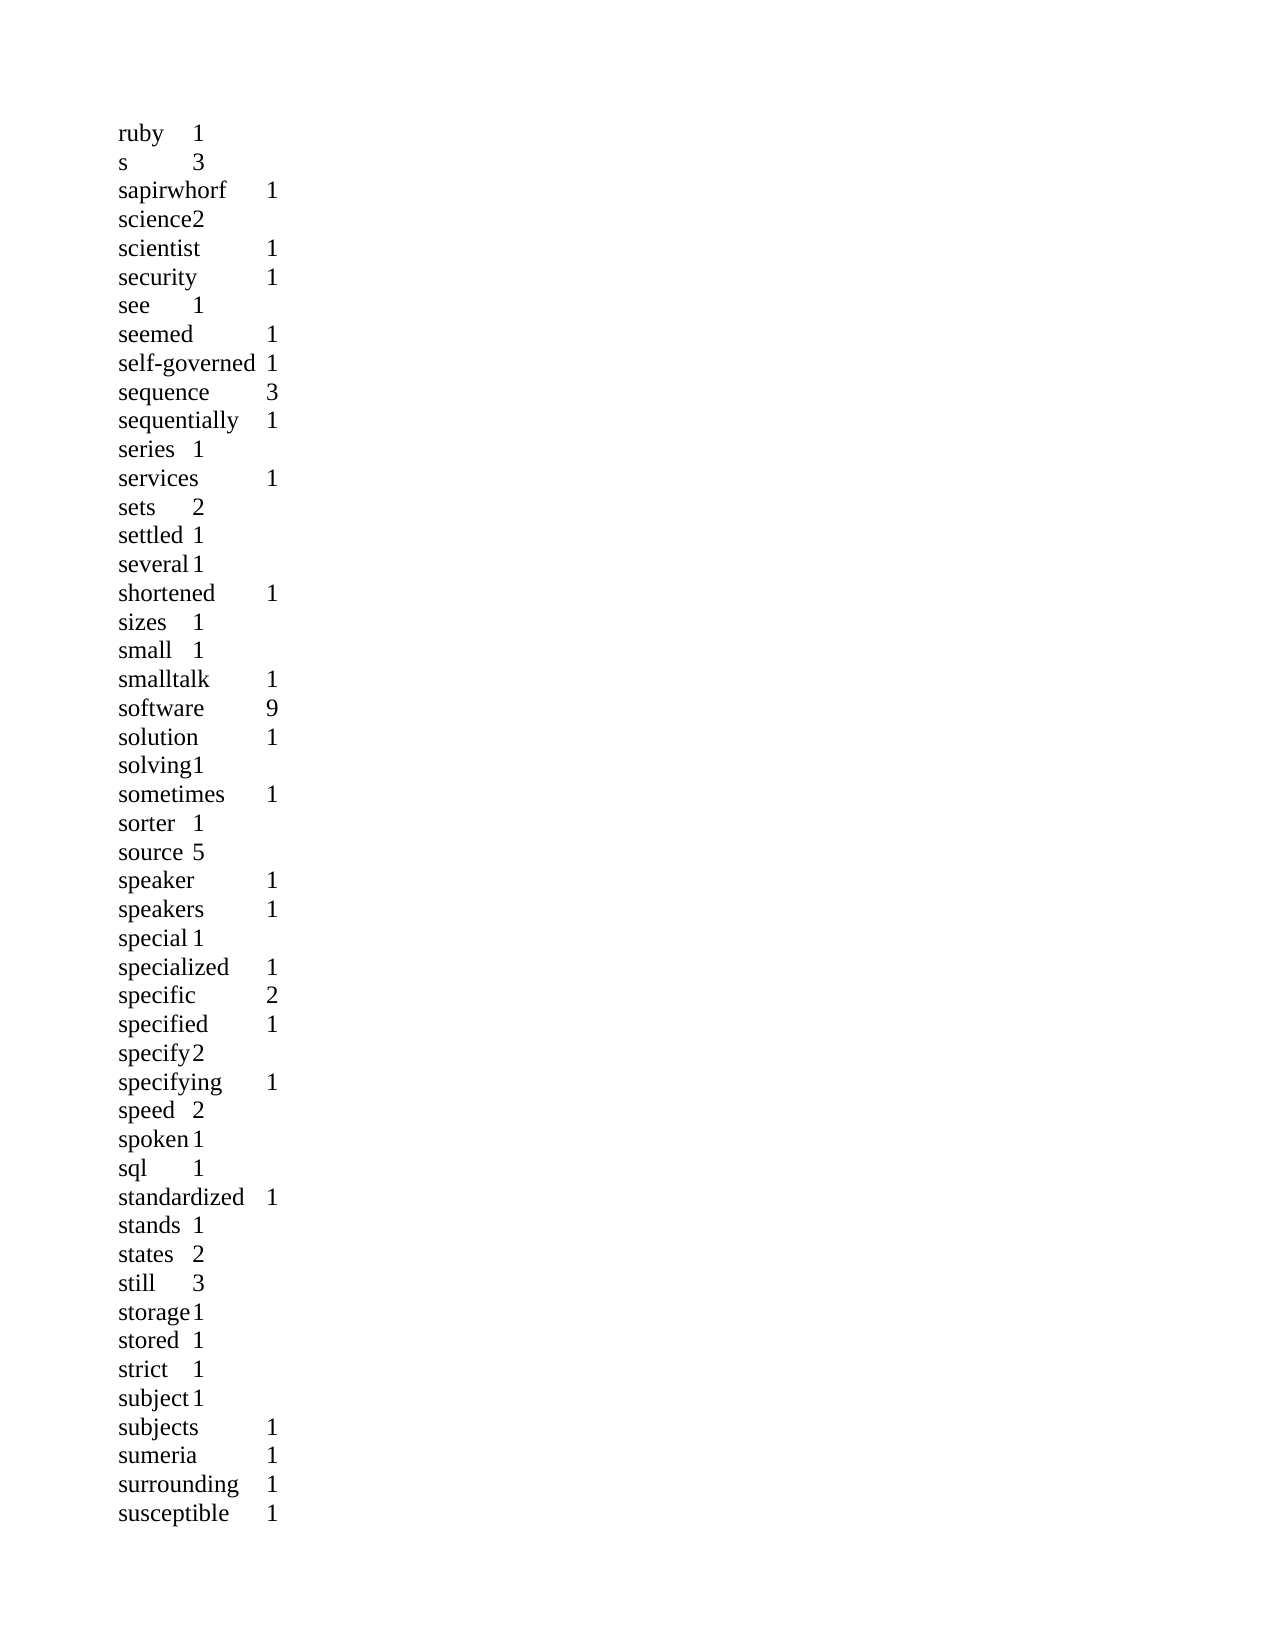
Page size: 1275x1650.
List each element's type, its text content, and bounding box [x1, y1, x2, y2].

text susceptible 1 [118, 1498, 1157, 1527]
text surrounding 1 [118, 1469, 1157, 1498]
text specify 2 [118, 1038, 1157, 1067]
text still 3 [118, 1268, 1157, 1297]
text software 9 [118, 693, 1157, 722]
text sequence 3 [118, 377, 1157, 406]
text strict 1 [118, 1354, 1157, 1383]
text speed 2 [118, 1096, 1157, 1124]
text stored 1 [118, 1326, 1157, 1354]
text shortened 1 [118, 578, 1157, 607]
text s 3 [118, 147, 1157, 176]
text scientist 1 [118, 233, 1157, 262]
text sometimes 1 [118, 779, 1157, 808]
text speaker 1 [118, 866, 1157, 894]
text see 1 [118, 291, 1157, 319]
text seemed 1 [118, 319, 1157, 348]
text solving 1 [118, 751, 1157, 779]
text settled 1 [118, 521, 1157, 549]
text subjects 1 [118, 1412, 1157, 1441]
text source 5 [118, 837, 1157, 866]
text ruby 1 [118, 118, 1157, 147]
text sql 1 [118, 1153, 1157, 1182]
text spoken 1 [118, 1124, 1157, 1153]
text sumeria 1 [118, 1441, 1157, 1469]
text specific 2 [118, 981, 1157, 1009]
text subject 1 [118, 1383, 1157, 1412]
text states 2 [118, 1239, 1157, 1268]
text sizes 1 [118, 607, 1157, 636]
text small 1 [118, 636, 1157, 664]
text science 2 [118, 204, 1157, 233]
text storage 1 [118, 1297, 1157, 1326]
text specifying 1 [118, 1067, 1157, 1096]
text services 1 [118, 463, 1157, 492]
text several 1 [118, 549, 1157, 578]
text special 1 [118, 923, 1157, 952]
text stands 1 [118, 1211, 1157, 1239]
text standardized 1 [118, 1182, 1157, 1211]
text solution 1 [118, 722, 1157, 751]
text sorter 1 [118, 808, 1157, 837]
text sets 2 [118, 492, 1157, 521]
text security 1 [118, 262, 1157, 291]
text specified 1 [118, 1009, 1157, 1038]
text specialized 1 [118, 952, 1157, 981]
text series 1 [118, 434, 1157, 463]
text sequentially 1 [118, 406, 1157, 434]
text speakers 1 [118, 894, 1157, 923]
text smalltalk 1 [118, 664, 1157, 693]
text sapirwhorf 1 [118, 176, 1157, 204]
text self-governed 1 [118, 348, 1157, 377]
